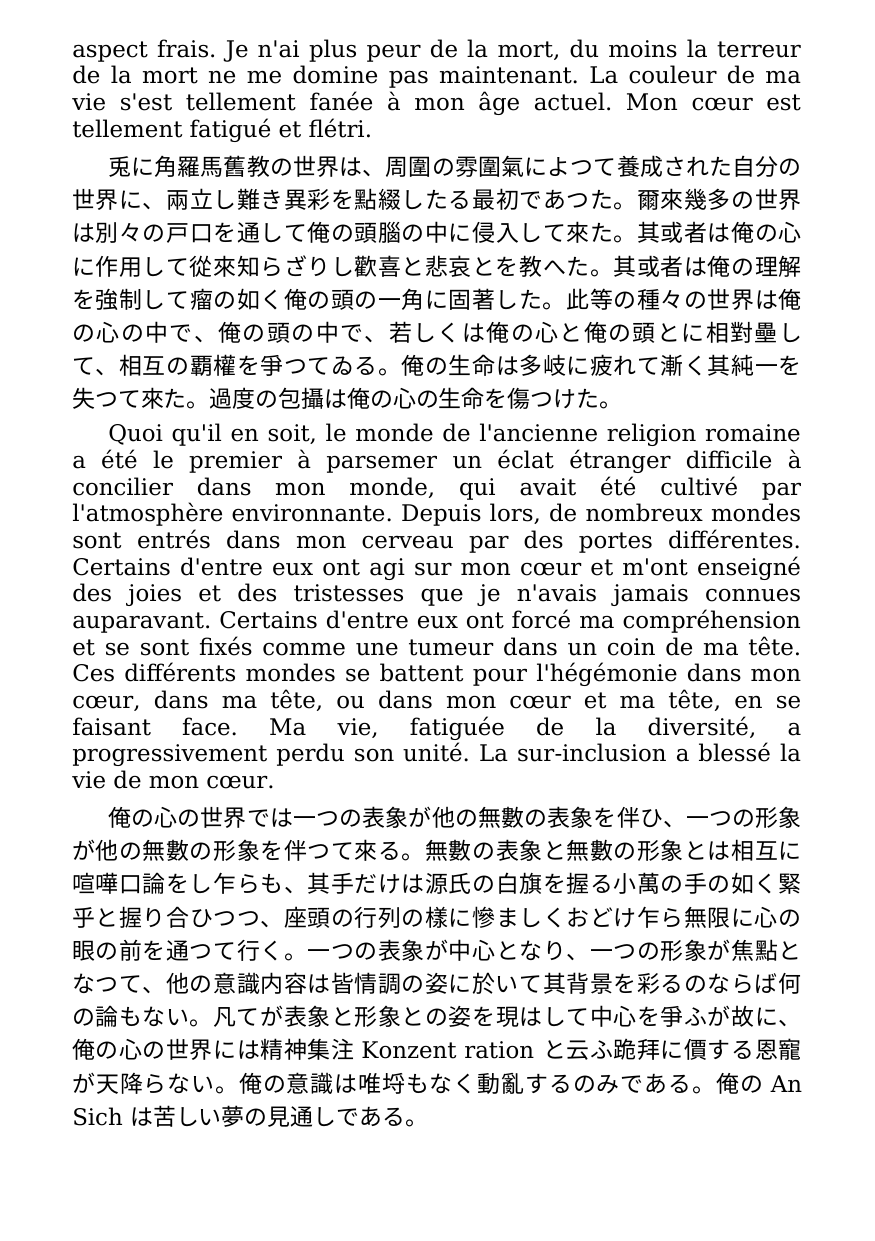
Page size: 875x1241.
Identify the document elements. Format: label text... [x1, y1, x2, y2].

text 俺の心の世界では一つの表象が他の無數の表象を伴ひ、一つの形象が他の無數の形象を伴つて來る。無數の表象と無數の形象とは相互に喧嘩口論をし乍らも、其手だけは源氏の白旗を握る小萬の手の如く緊乎と握り合ひつつ、座頭の行列の樣に慘ましくおどけ乍ら無限に心の眼の前を通つて行く。一つの表象が中心となり、一つの形象が焦點となつて、他の意識内容は皆情調の姿に於いて其背景を彩るのならば何の論もない。凡てが表象と形象との姿を現はして中心を爭ふが故に、俺の心の世界には精神集注 Konzent ration と云ふ跪拜に價する恩寵が天降らない。俺の意識は唯埒もなく動亂するのみである。俺の An Sich は苦しい夢の見通しである。 [72, 800, 802, 1132]
text aspect frais. Je n'ai plus peur de la mort, du moins la terreur de la mort ne me domine pas maintenant. La couleur de ma vie s'est tellement fanée à mon âge actuel. Mon cœur est tellement fatigué et flétri. [72, 36, 802, 143]
text 兎に角羅馬舊教の世界は、周圍の雰圍氣によつて養成された自分の世界に、兩立し難き異彩を點綴したる最初であつた。爾來幾多の世界は別々の戸口を通して俺の頭腦の中に侵入して來た。其或者は俺の心に作用して從來知らざりし歡喜と悲哀とを教へた。其或者は俺の理解を強制して瘤の如く俺の頭の一角に固著した。此等の種々の世界は俺の心の中で、俺の頭の中で、若しくは俺の心と俺の頭とに相對壘して、相互の覇權を爭つてゐる。俺の生命は多岐に疲れて漸く其純一を失つて來た。過度の包攝は俺の心の生命を傷つけた。 [72, 149, 802, 414]
text Quoi qu'il en soit, le monde de l'ancienne religion romaine a été le premier à parsemer un éclat étranger difficile à concilier dans mon monde, qui avait été cultivé par l'atmosphère environnante. Depuis lors, de nombreux mondes sont entrés dans mon cerveau par des portes différentes. Certains d'entre eux ont agi sur mon cœur et m'ont enseigné des joies et des tristesses que je n'avais jamais connues auparavant. Certains d'entre eux ont forcé ma compréhension et se sont fixés comme une tumeur dans un coin de ma tête. Ces différents mondes se battent pour l'hégémonie dans mon cœur, dans ma tête, ou dans mon cœur et ma tête, en se faisant face. Ma vie, fatiguée de la diversité, a progressivement perdu son unité. La sur-inclusion a blessé la vie de mon cœur. [72, 420, 802, 794]
